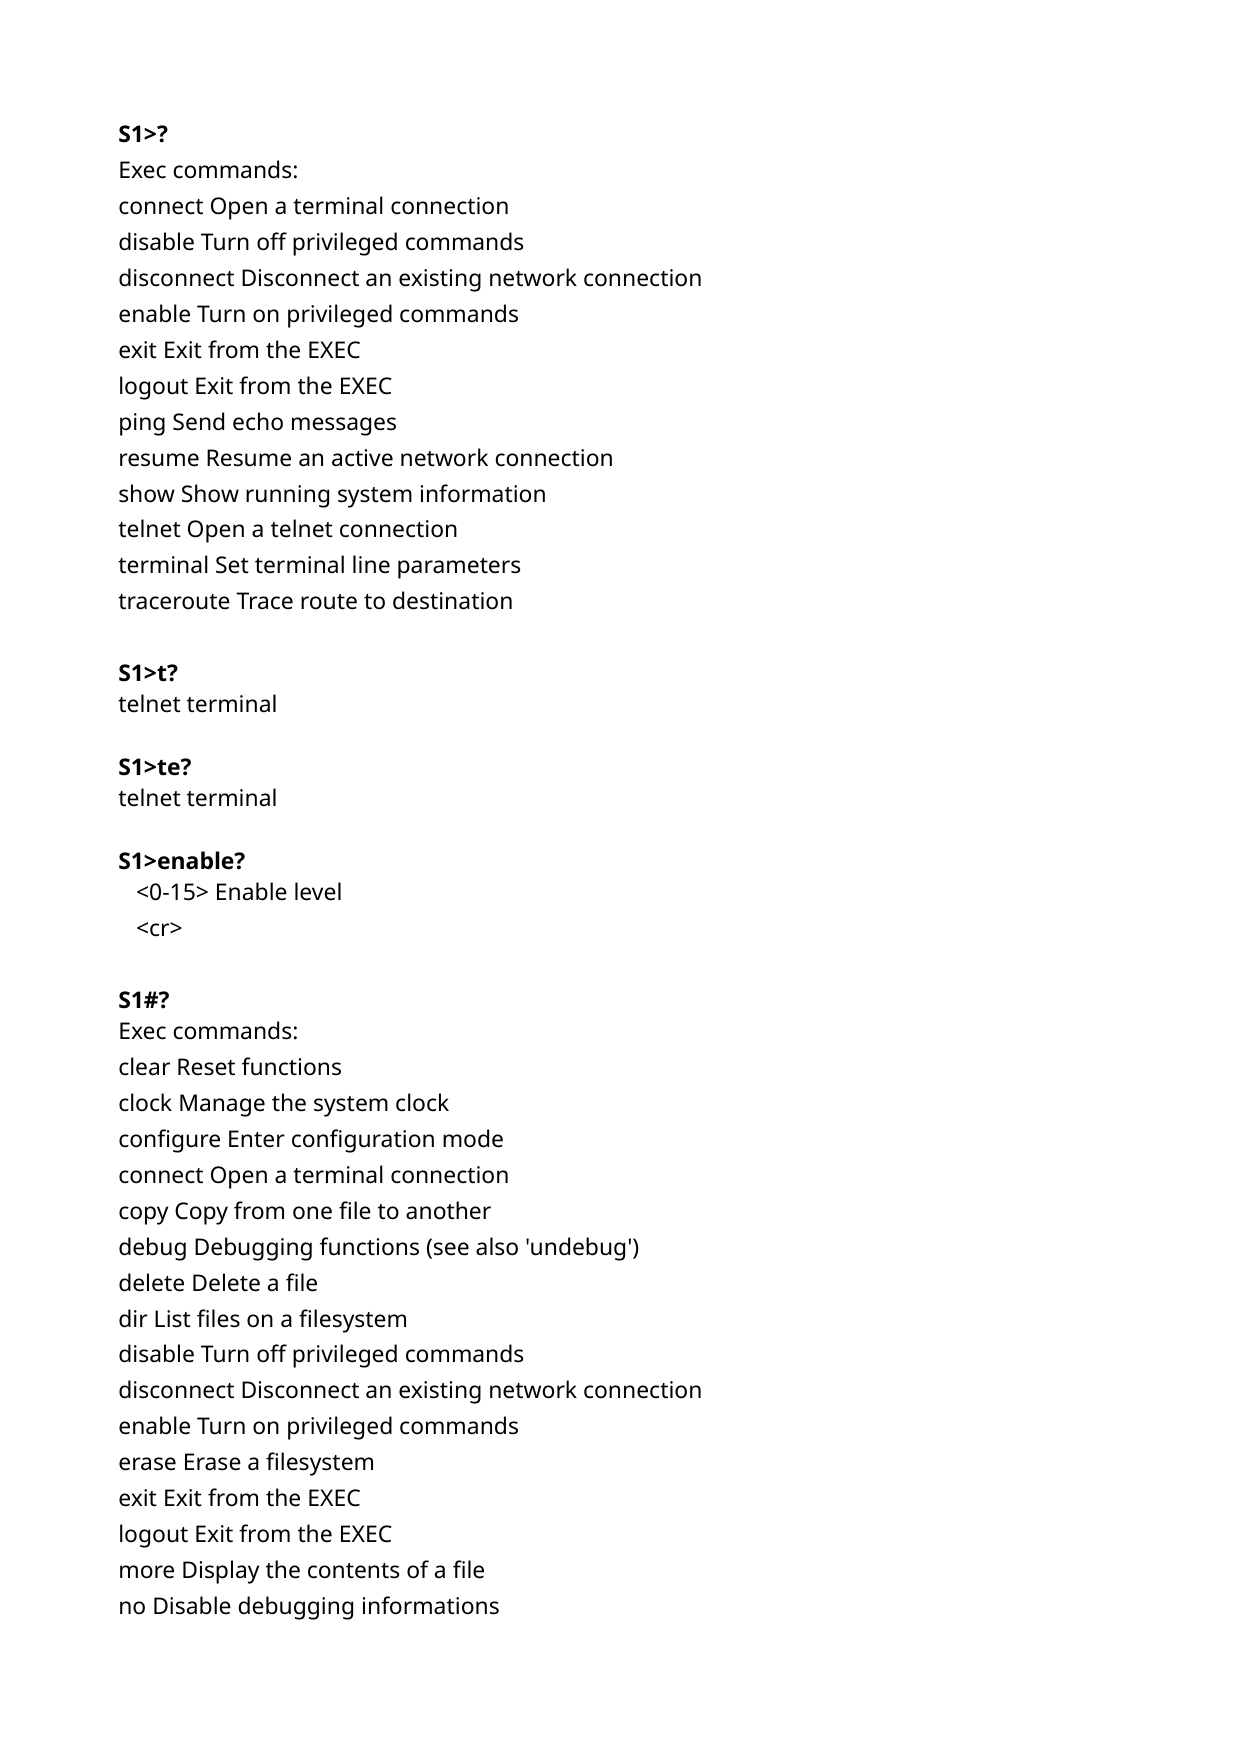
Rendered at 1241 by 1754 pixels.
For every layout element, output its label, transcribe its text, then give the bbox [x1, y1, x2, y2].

text S1>t? [118, 657, 1122, 688]
text ping Send echo messages [118, 406, 1122, 437]
text S1#? [118, 984, 1122, 1015]
text traceroute Trace route to destination [118, 585, 1122, 617]
text telnet terminal [118, 782, 1122, 813]
text show Show running system information [118, 477, 1122, 509]
text connect Open a terminal connection [118, 1159, 1122, 1190]
text configure Enter configuration mode [118, 1123, 1122, 1154]
text dir List files on a filesystem [118, 1302, 1122, 1334]
text exit Exit from the EXEC [118, 1482, 1122, 1513]
text enable Turn on privileged commands [118, 1410, 1122, 1442]
text S1>enable? [118, 845, 1122, 876]
text clear Reset functions [118, 1051, 1122, 1082]
text logout Exit from the EXEC [118, 1518, 1122, 1549]
text Exec commands: [118, 154, 1122, 185]
text <0-15> Enable level [118, 876, 1122, 907]
text clock Manage the system clock [118, 1087, 1122, 1118]
text enable Turn on privileged commands [118, 298, 1122, 329]
text telnet Open a telnet connection [118, 513, 1122, 545]
text debug Debugging functions (see also 'undebug') [118, 1231, 1122, 1262]
text disconnect Disconnect an existing network connection [118, 1374, 1122, 1406]
text exit Exit from the EXEC [118, 334, 1122, 365]
text disconnect Disconnect an existing network connection [118, 262, 1122, 293]
text copy Copy from one file to another [118, 1195, 1122, 1226]
text resume Resume an active network connection [118, 442, 1122, 473]
text disable Turn off privileged commands [118, 1338, 1122, 1370]
text S1>te? [118, 751, 1122, 782]
text S1>? [118, 118, 1122, 149]
text connect Open a terminal connection [118, 190, 1122, 221]
text disable Turn off privileged commands [118, 226, 1122, 257]
text delete Delete a file [118, 1267, 1122, 1298]
text Exec commands: [118, 1015, 1122, 1046]
text terminal Set terminal line parameters [118, 549, 1122, 581]
text logout Exit from the EXEC [118, 370, 1122, 401]
text erase Erase a filesystem [118, 1446, 1122, 1477]
text <cr> [118, 912, 1122, 943]
text telnet terminal [118, 688, 1122, 720]
text no Disable debugging informations [118, 1590, 1122, 1621]
text more Display the contents of a file [118, 1554, 1122, 1585]
